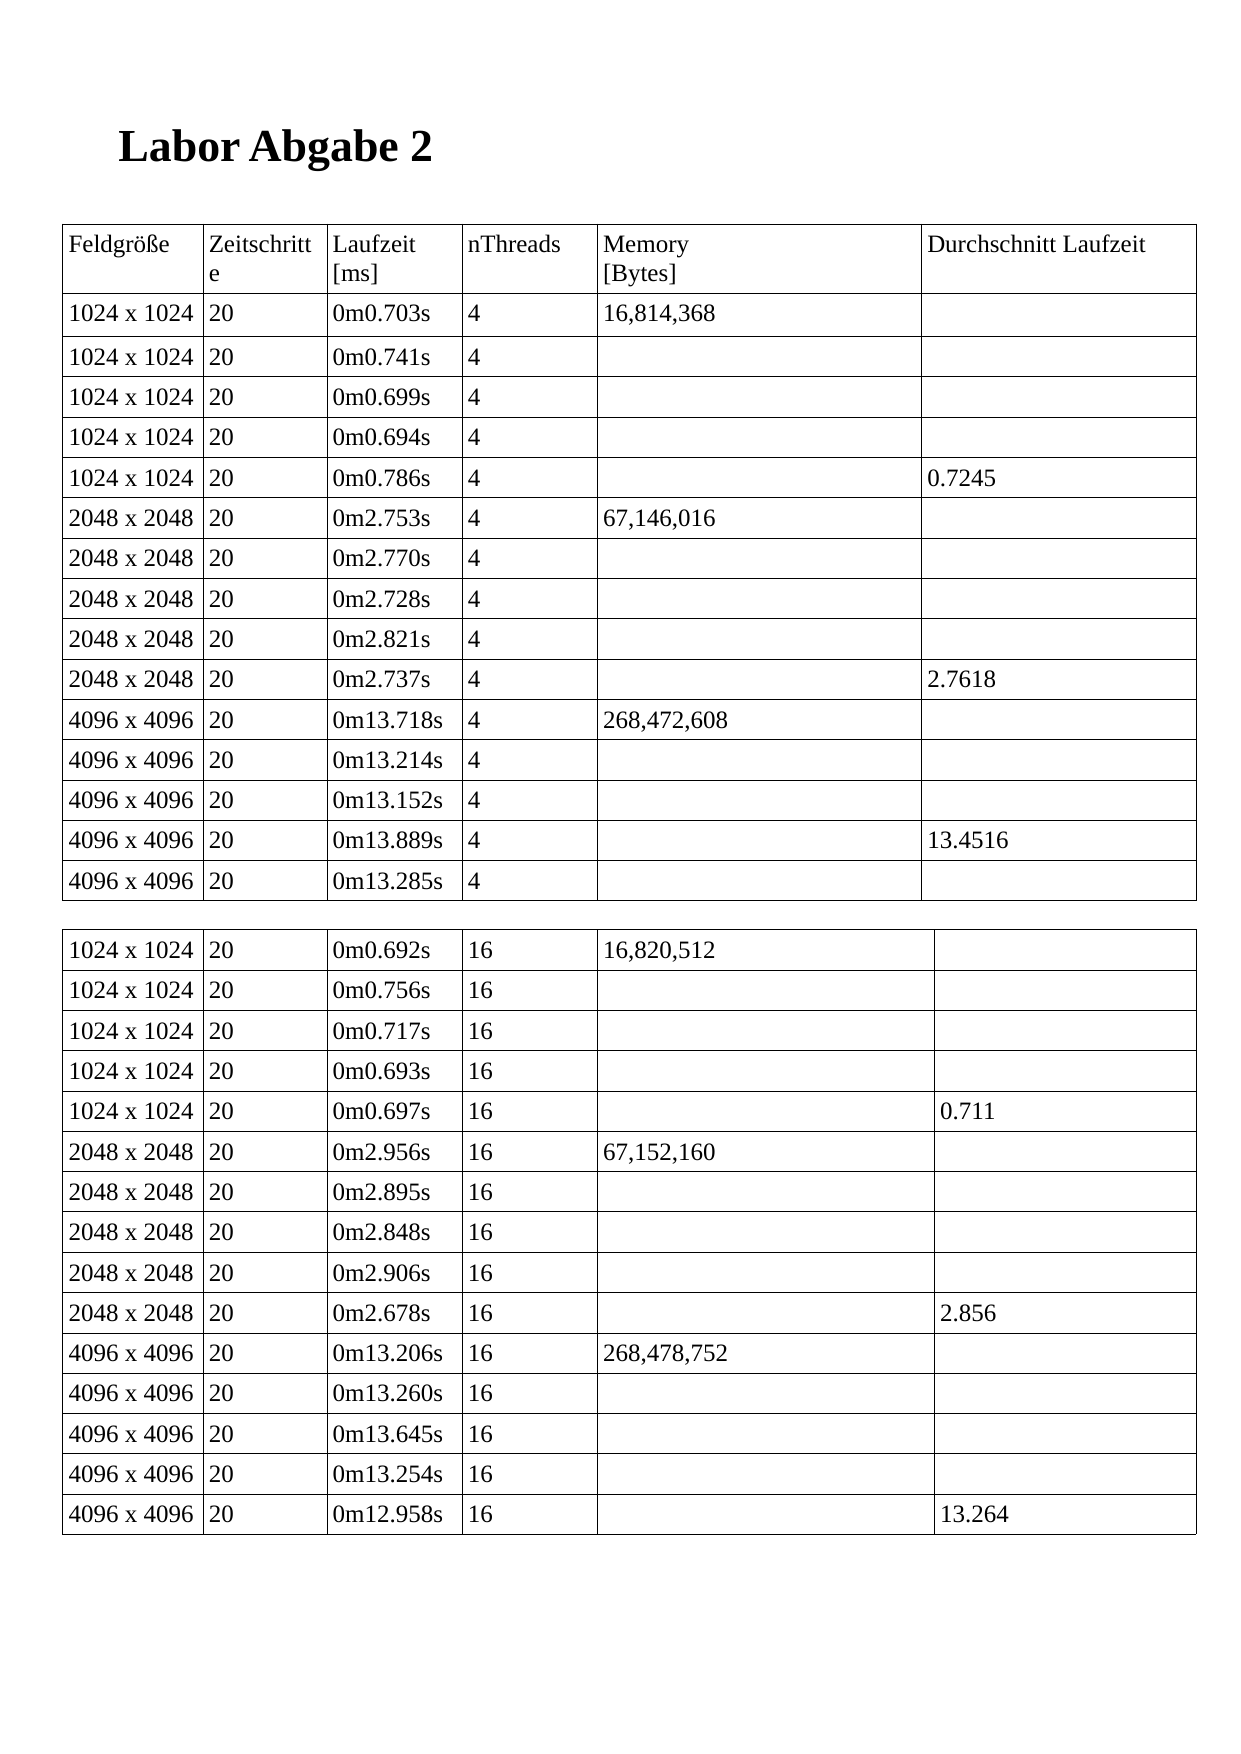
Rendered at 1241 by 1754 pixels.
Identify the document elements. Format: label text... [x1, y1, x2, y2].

table_cell 0m2.956s [328, 1132, 462, 1171]
table_cell 1024 x 1024 [63, 418, 203, 457]
table_cell [598, 337, 921, 376]
table_cell [922, 337, 1196, 376]
table_cell 16 [463, 1092, 597, 1131]
table_cell [922, 498, 1196, 538]
table_cell [922, 539, 1196, 578]
table_cell [598, 1011, 934, 1050]
table_cell 2048 x 2048 [63, 619, 203, 658]
table_cell [935, 1132, 1196, 1171]
table_cell 20 [204, 1011, 327, 1050]
table_cell 16 [463, 1374, 597, 1413]
table_header 16 [463, 930, 597, 969]
table_cell [922, 700, 1196, 739]
table_cell 4 [463, 660, 597, 699]
table_cell 0m2.895s [328, 1172, 462, 1211]
table_cell 1024 x 1024 [63, 971, 203, 1010]
table_cell 16 [463, 1414, 597, 1453]
table_cell [598, 971, 934, 1010]
table_cell [935, 1172, 1196, 1211]
table_cell [598, 1495, 934, 1534]
table_cell 4 [463, 539, 597, 578]
table_cell 20 [204, 1334, 327, 1373]
table_cell 2.7618 [922, 660, 1196, 699]
table_cell [922, 294, 1196, 336]
table_cell 20 [204, 821, 327, 860]
table_cell 0m0.694s [328, 418, 462, 457]
table_cell 16 [463, 1212, 597, 1252]
table_header Feldgröße [63, 225, 203, 293]
table_header Durchschnitt Laufzeit [922, 225, 1196, 293]
table_cell 4096 x 4096 [63, 1334, 203, 1373]
table_cell 1024 x 1024 [63, 1051, 203, 1091]
table_cell 0m13.206s [328, 1334, 462, 1373]
table_cell [922, 579, 1196, 618]
table_cell 16 [463, 1172, 597, 1211]
table_cell 0m2.821s [328, 619, 462, 658]
table_cell 16 [463, 971, 597, 1010]
table_cell 1024 x 1024 [63, 1011, 203, 1050]
table_cell 20 [204, 619, 327, 658]
table_cell [598, 821, 921, 860]
table_cell 0m13.718s [328, 700, 462, 739]
table_cell 2048 x 2048 [63, 539, 203, 578]
table_cell [935, 1414, 1196, 1453]
table_cell 0m2.678s [328, 1293, 462, 1332]
table_cell 4 [463, 700, 597, 739]
table_cell [598, 1172, 934, 1211]
table_cell [922, 740, 1196, 779]
table_cell 20 [204, 1051, 327, 1091]
table_cell 4096 x 4096 [63, 700, 203, 739]
table_cell 20 [204, 781, 327, 820]
table_header 20 [204, 930, 327, 969]
table_cell 20 [204, 294, 327, 336]
table_cell [935, 1011, 1196, 1050]
table_cell 0m0.699s [328, 377, 462, 417]
table_cell 0m13.254s [328, 1454, 462, 1494]
table_cell 20 [204, 458, 327, 497]
table_cell 20 [204, 418, 327, 457]
table_header Laufzeit [ms] [328, 225, 462, 293]
table_cell [935, 971, 1196, 1010]
table_cell 4 [463, 861, 597, 900]
table_cell 13.264 [935, 1495, 1196, 1534]
table_cell [922, 781, 1196, 820]
table_cell 20 [204, 700, 327, 739]
table_cell 4096 x 4096 [63, 1495, 203, 1534]
table_cell [598, 781, 921, 820]
table_cell 2048 x 2048 [63, 1293, 203, 1332]
table_cell 16 [463, 1454, 597, 1494]
table_cell 0m12.958s [328, 1495, 462, 1534]
table_cell [598, 660, 921, 699]
table_cell [935, 1212, 1196, 1252]
table_cell 0.711 [935, 1092, 1196, 1131]
table_cell [935, 1253, 1196, 1292]
table_header 1024 x 1024 [63, 930, 203, 969]
table_cell 4 [463, 498, 597, 538]
table_cell [922, 377, 1196, 417]
table_cell 0m13.645s [328, 1414, 462, 1453]
table_cell 16 [463, 1293, 597, 1332]
table_cell [922, 861, 1196, 900]
table_cell [598, 377, 921, 417]
table_cell 4 [463, 781, 597, 820]
table_cell 20 [204, 377, 327, 417]
table_cell 2048 x 2048 [63, 660, 203, 699]
table_cell 0.7245 [922, 458, 1196, 497]
table_cell 0m0.693s [328, 1051, 462, 1091]
table_cell 20 [204, 1495, 327, 1534]
table_cell 2048 x 2048 [63, 1212, 203, 1252]
table_cell 4096 x 4096 [63, 1374, 203, 1413]
table_cell 4 [463, 418, 597, 457]
table_header nThreads [463, 225, 597, 293]
table_cell 20 [204, 498, 327, 538]
table_cell 20 [204, 861, 327, 900]
table_cell 4096 x 4096 [63, 1454, 203, 1494]
table_cell 2048 x 2048 [63, 1253, 203, 1292]
table_cell 20 [204, 1132, 327, 1171]
table_cell [598, 539, 921, 578]
table_cell 20 [204, 539, 327, 578]
table_cell [935, 1454, 1196, 1494]
text Labor Abgabe 2 [118, 118, 1122, 171]
table_cell 67,146,016 [598, 498, 921, 538]
table_cell 0m13.152s [328, 781, 462, 820]
table_cell 20 [204, 1092, 327, 1131]
table_cell [598, 1051, 934, 1091]
table_header 0m0.692s [328, 930, 462, 969]
table_header [935, 930, 1196, 969]
table_cell 4096 x 4096 [63, 1414, 203, 1453]
table_cell 4096 x 4096 [63, 781, 203, 820]
table_cell 0m2.753s [328, 498, 462, 538]
table_cell 20 [204, 1253, 327, 1292]
table_cell [598, 1414, 934, 1453]
table_cell [922, 418, 1196, 457]
table_cell 2048 x 2048 [63, 498, 203, 538]
table_cell 16 [463, 1051, 597, 1091]
table_cell [598, 1092, 934, 1131]
table_cell 0m2.737s [328, 660, 462, 699]
table_cell [598, 579, 921, 618]
table_cell 4 [463, 377, 597, 417]
table_cell [935, 1051, 1196, 1091]
table_cell [598, 1293, 934, 1332]
table_cell 2048 x 2048 [63, 579, 203, 618]
table_cell 20 [204, 337, 327, 376]
table_cell 0m0.697s [328, 1092, 462, 1131]
table_cell 16 [463, 1011, 597, 1050]
table_cell 4096 x 4096 [63, 821, 203, 860]
table_cell 16 [463, 1253, 597, 1292]
table_header Memory [Bytes] [598, 225, 921, 293]
table_cell [935, 1334, 1196, 1373]
table_cell [598, 458, 921, 497]
table_cell 4 [463, 458, 597, 497]
table_cell 0m13.889s [328, 821, 462, 860]
table_cell 20 [204, 579, 327, 618]
table_cell 1024 x 1024 [63, 337, 203, 376]
table_cell [598, 1374, 934, 1413]
table_cell 0m2.770s [328, 539, 462, 578]
table_cell 20 [204, 660, 327, 699]
table_cell 16,814,368 [598, 294, 921, 336]
table_cell 0m0.756s [328, 971, 462, 1010]
table_cell 20 [204, 740, 327, 779]
table_cell 0m0.717s [328, 1011, 462, 1050]
table_cell 268,472,608 [598, 700, 921, 739]
table_cell 0m13.214s [328, 740, 462, 779]
table_cell [935, 1374, 1196, 1413]
table_cell 20 [204, 1414, 327, 1453]
table_cell 4096 x 4096 [63, 740, 203, 779]
table_cell 2048 x 2048 [63, 1172, 203, 1211]
table_cell 20 [204, 1293, 327, 1332]
table_header 16,820,512 [598, 930, 934, 969]
table_cell 4 [463, 740, 597, 779]
table_cell 0m2.906s [328, 1253, 462, 1292]
table_cell 13.4516 [922, 821, 1196, 860]
table_cell [598, 1454, 934, 1494]
table_cell [598, 619, 921, 658]
table_cell 4 [463, 294, 597, 336]
table_cell 20 [204, 1212, 327, 1252]
table_cell 20 [204, 1172, 327, 1211]
table_cell 0m13.285s [328, 861, 462, 900]
table_cell 0m0.703s [328, 294, 462, 336]
table_cell 2.856 [935, 1293, 1196, 1332]
table_cell [598, 740, 921, 779]
table_cell 20 [204, 1454, 327, 1494]
table_cell [922, 619, 1196, 658]
table_cell 4 [463, 821, 597, 860]
table_cell 4 [463, 619, 597, 658]
table_cell 4 [463, 337, 597, 376]
table_cell 1024 x 1024 [63, 377, 203, 417]
table_cell 16 [463, 1334, 597, 1373]
table_cell 0m13.260s [328, 1374, 462, 1413]
table_cell 2048 x 2048 [63, 1132, 203, 1171]
table_cell 1024 x 1024 [63, 294, 203, 336]
table_header Zeitschritte [204, 225, 327, 293]
table_cell 0m2.848s [328, 1212, 462, 1252]
table_cell 0m2.728s [328, 579, 462, 618]
table_cell 16 [463, 1132, 597, 1171]
table_cell 20 [204, 971, 327, 1010]
table_cell [598, 1212, 934, 1252]
table_cell [598, 1253, 934, 1292]
table_cell 4 [463, 579, 597, 618]
table_cell 67,152,160 [598, 1132, 934, 1171]
table_cell [598, 861, 921, 900]
table_cell 1024 x 1024 [63, 1092, 203, 1131]
table_cell 0m0.741s [328, 337, 462, 376]
table_cell 4096 x 4096 [63, 861, 203, 900]
table_cell 20 [204, 1374, 327, 1413]
table_cell 1024 x 1024 [63, 458, 203, 497]
table_cell 16 [463, 1495, 597, 1534]
table_cell [598, 418, 921, 457]
table_cell 268,478,752 [598, 1334, 934, 1373]
table_cell 0m0.786s [328, 458, 462, 497]
